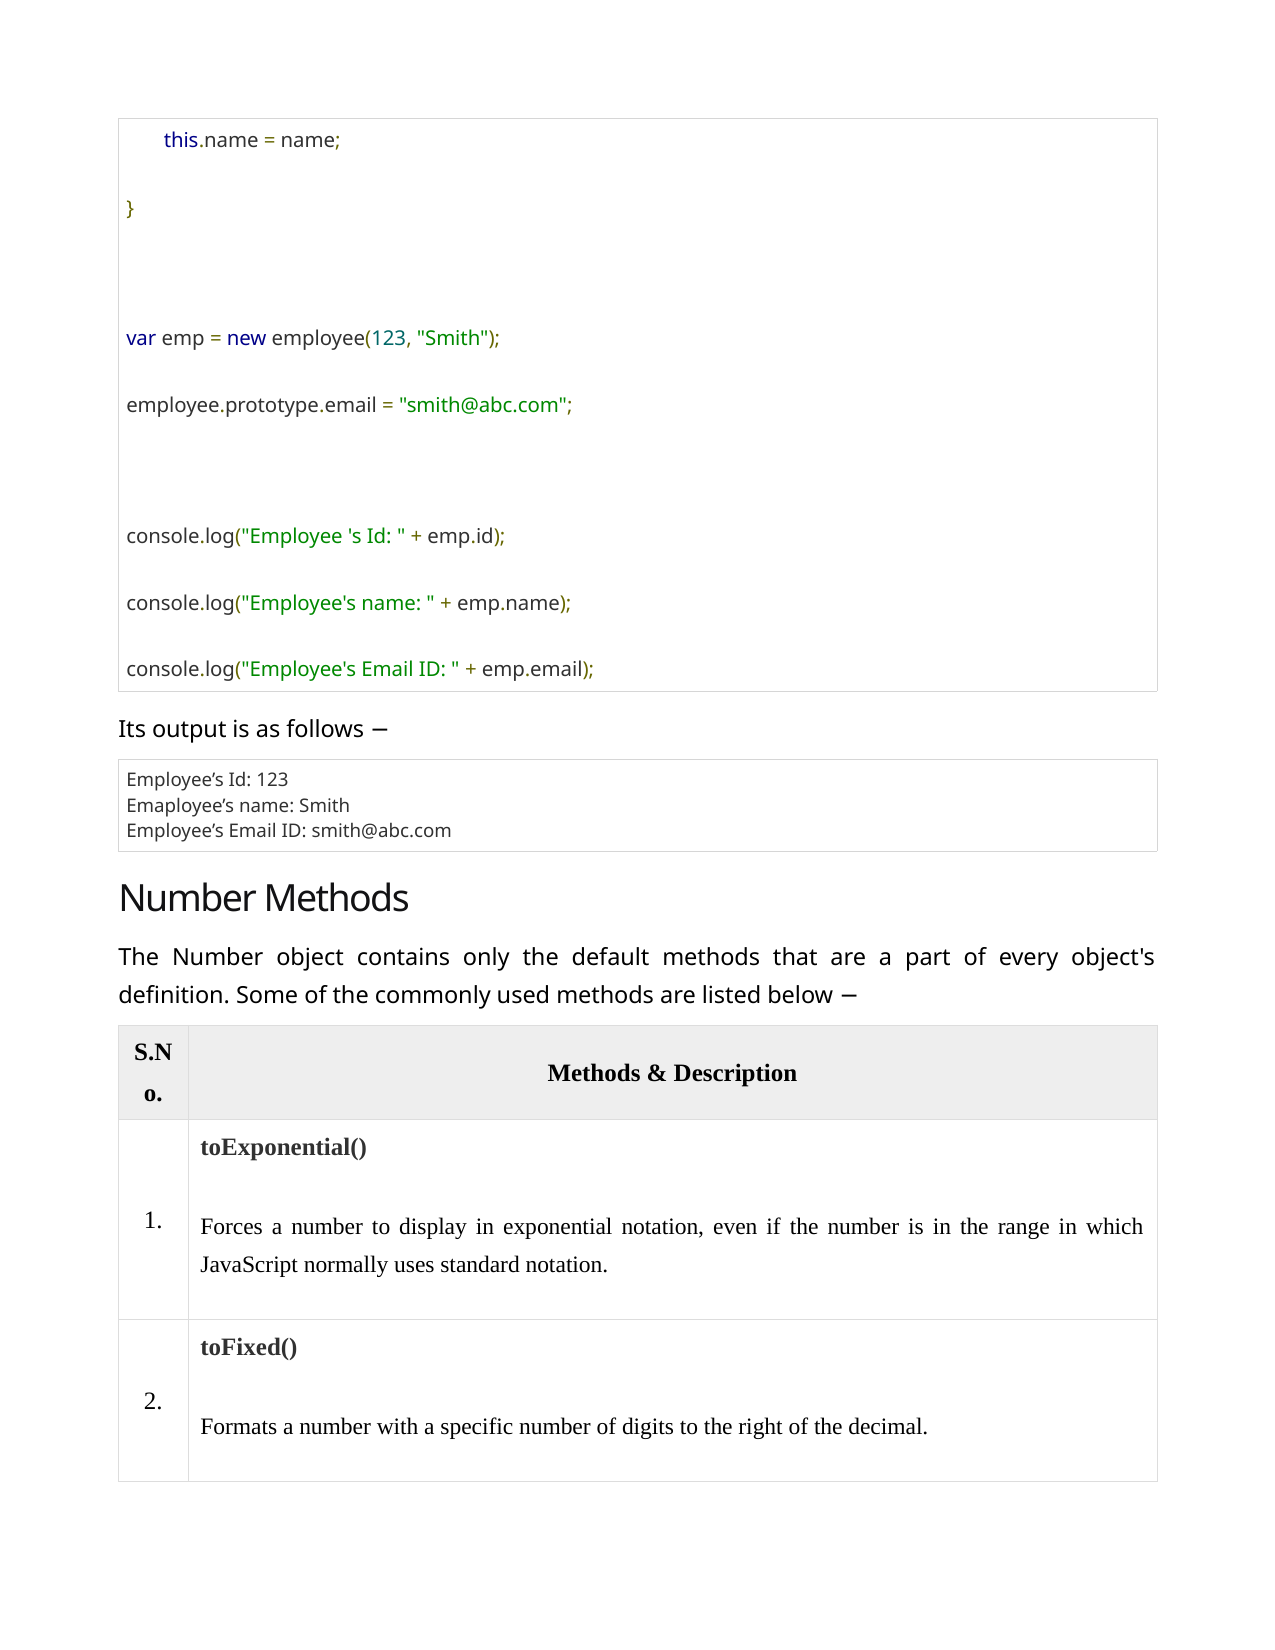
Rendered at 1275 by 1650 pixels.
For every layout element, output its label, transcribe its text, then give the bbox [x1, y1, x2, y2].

table_header S.No. [119, 1026, 188, 1119]
text var emp = new employee(123, "Smith"); [119, 316, 1157, 352]
table_cell toFixed() Formats a number with a specific number of digits to the right of the decimal. [189, 1320, 1157, 1481]
text console.log("Employee's name: " + emp.name); [119, 580, 1157, 616]
text this.name = name; [119, 119, 1157, 154]
table_header Methods & Description [189, 1026, 1157, 1119]
table_cell 2. [119, 1320, 188, 1481]
text The Number object contains only the default methods that are a part of every object's definition. Some of the commonly used methods are listed below − [118, 935, 1157, 1010]
text Its output is as follows − [118, 706, 1157, 744]
text Employee’s Email ID: smith@abc.com [119, 809, 1157, 851]
text } [119, 185, 1157, 221]
table_cell toExponential() Forces a number to display in exponential notation, even if the number is in the range in which JavaScript normally uses standard notation. [189, 1120, 1157, 1319]
text Employee’s Id: 123 [119, 760, 1157, 784]
text employee.prototype.email = "smith@abc.com"; [119, 383, 1157, 418]
subtitle Number Methods [118, 872, 1157, 923]
table_cell 1. [119, 1120, 188, 1319]
text console.log("Employee 's Id: " + emp.id); [119, 514, 1157, 549]
text console.log("Employee's Email ID: " + emp.email); [119, 647, 1157, 691]
text Emaployee’s name: Smith [119, 784, 1157, 809]
